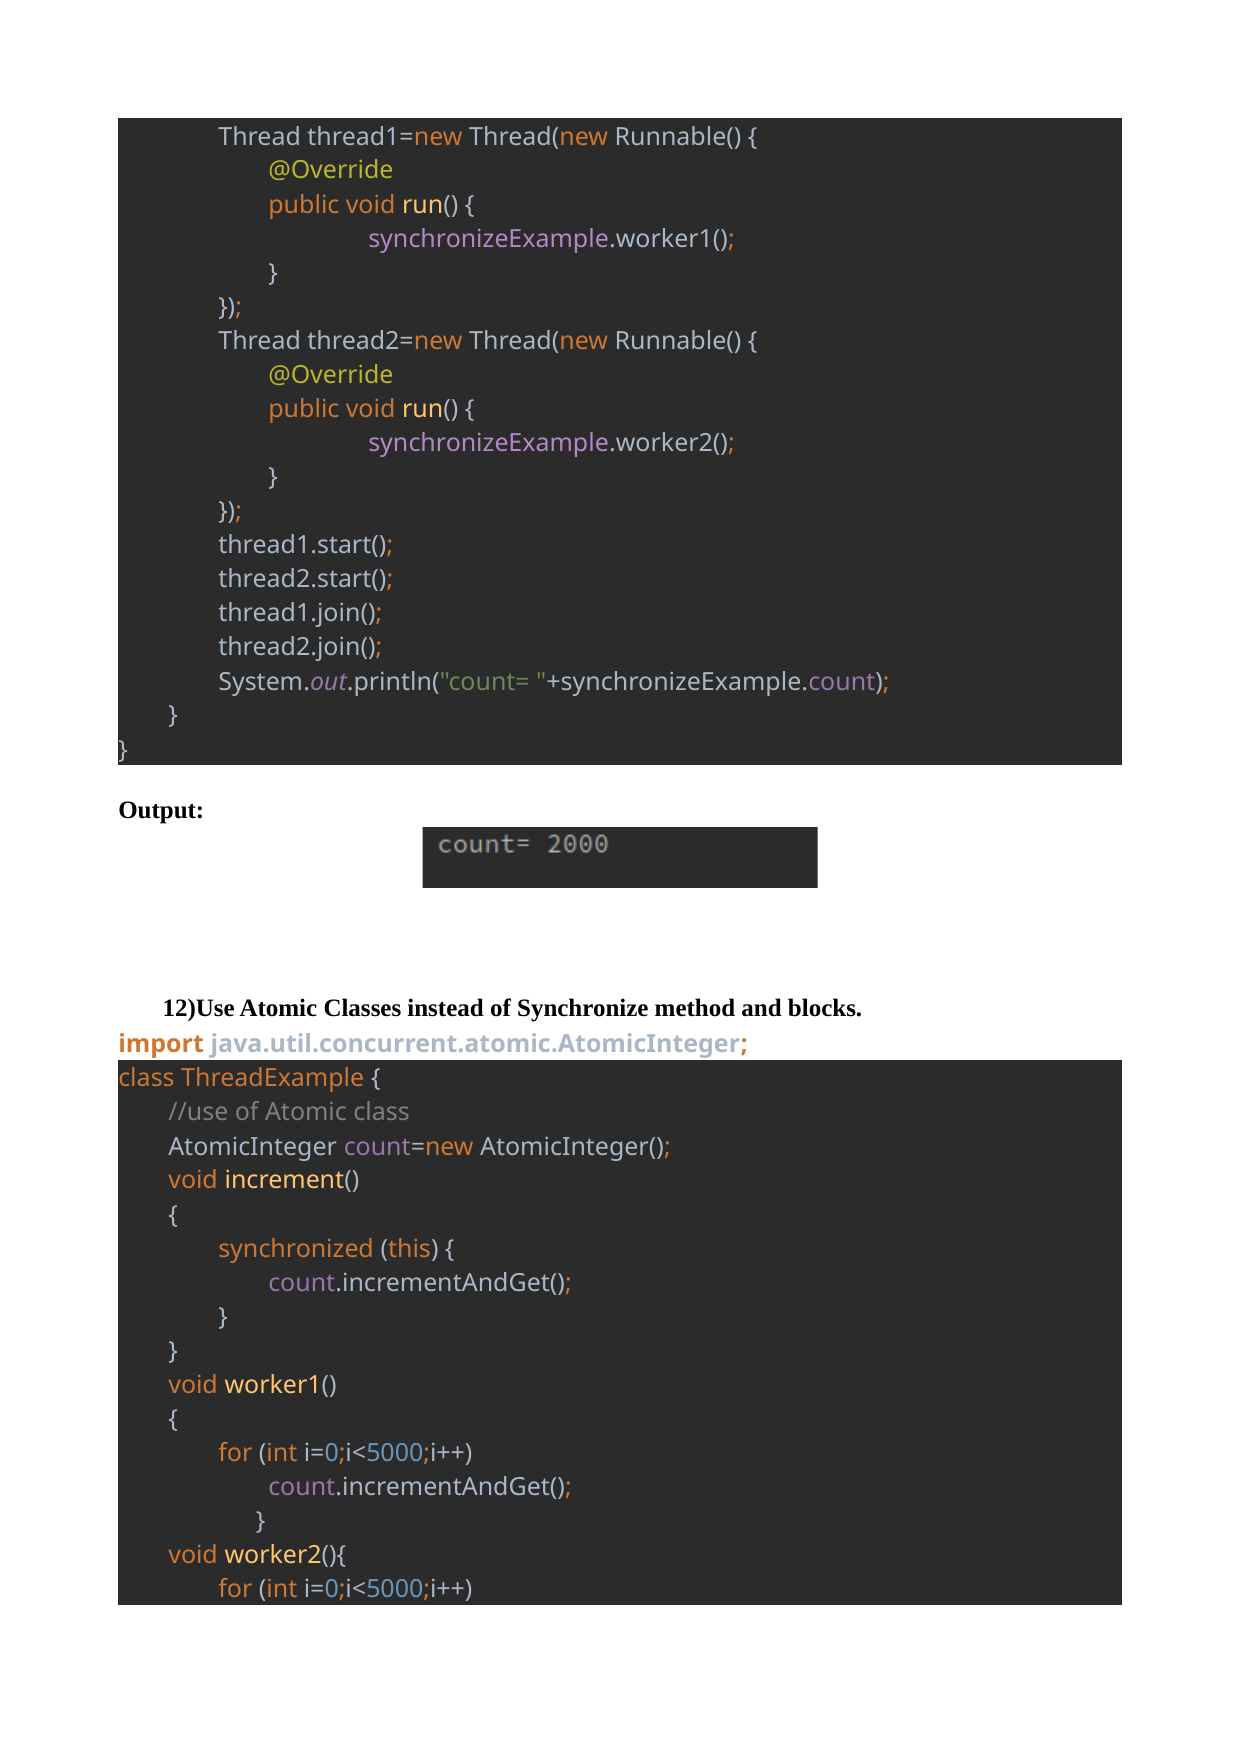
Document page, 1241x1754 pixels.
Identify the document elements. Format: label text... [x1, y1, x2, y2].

text thread2.join(); [118, 629, 1122, 663]
text } [118, 1332, 1122, 1367]
text thread1.start(); [118, 527, 1122, 561]
text } [118, 697, 1122, 731]
text count.incrementAndGet(); [118, 1469, 1122, 1503]
text }); [118, 493, 1122, 527]
text { [118, 1196, 1122, 1230]
text Thread thread2=new Thread(new Runnable() { [118, 322, 1122, 357]
text for (int i=0;i<5000;i++) [118, 1435, 1122, 1469]
text System.out.println("count= "+synchronizeExample.count); [118, 663, 1122, 697]
text class ThreadExample { [118, 1060, 1122, 1094]
text } [118, 1503, 1122, 1537]
text @Override [118, 152, 1122, 186]
text void worker2(){ [118, 1537, 1122, 1571]
text } [118, 459, 1122, 493]
text public void run() { [118, 391, 1122, 425]
text synchronizeExample.worker1(); [118, 220, 1122, 254]
text import java.util.concurrent.atomic.AtomicInteger; [118, 1026, 1122, 1060]
text thread2.start(); [118, 561, 1122, 595]
text count.incrementAndGet(); [118, 1264, 1122, 1298]
text thread1.join(); [118, 595, 1122, 629]
text { [118, 1401, 1122, 1435]
text synchronized (this) { [118, 1230, 1122, 1264]
text synchronizeExample.worker2(); [118, 425, 1122, 459]
text } [118, 731, 1122, 765]
list Use Atomic Classes instead of Synchronize method and blocks. [162, 993, 1122, 1022]
text AtomicInteger count=new AtomicInteger(); [118, 1128, 1122, 1162]
text void worker1() [118, 1367, 1122, 1401]
text } [118, 254, 1122, 288]
text Thread thread1=new Thread(new Runnable() { [118, 118, 1122, 152]
text @Override [118, 357, 1122, 391]
text }); [118, 288, 1122, 322]
text for (int i=0;i<5000;i++) [118, 1571, 1122, 1605]
text void increment() [118, 1162, 1122, 1196]
text Output: [118, 795, 1122, 823]
text public void run() { [118, 186, 1122, 220]
text } [118, 1298, 1122, 1332]
text //use of Atomic class [118, 1094, 1122, 1128]
picture [422, 827, 818, 888]
